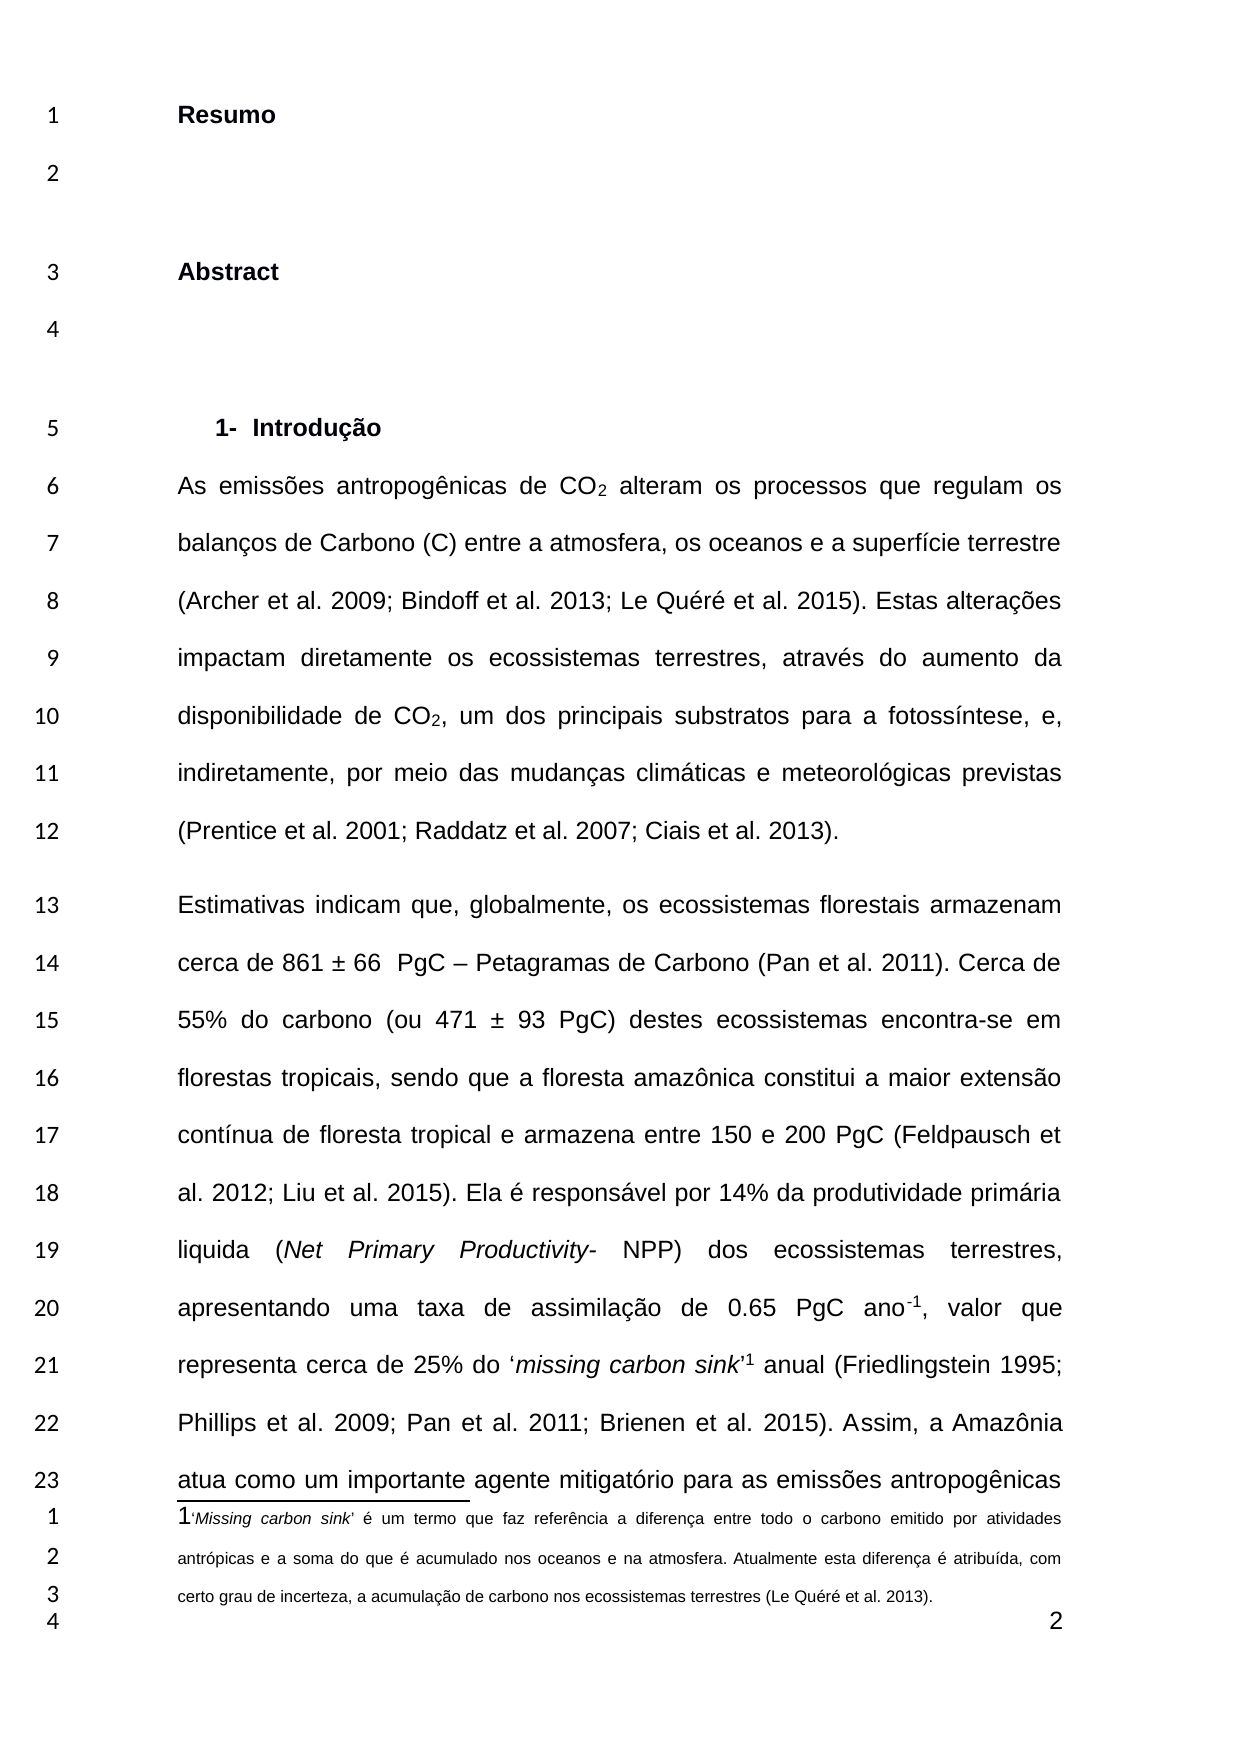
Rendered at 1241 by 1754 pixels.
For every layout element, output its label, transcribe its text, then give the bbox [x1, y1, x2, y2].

text ‘Missing carbon sink’ é um termo que faz referência a diferença entre todo o carbono emitido por atividades antrópicas e a soma do que é acumulado nos oceanos e na atmosfera. Atualmente esta diferença é atribuída, com certo grau de incerteza, a acumulação de carbono nos ecossistemas terrestres (Le Quéré et al. 2013). [177, 1501, 1063, 1606]
text Estimativas indicam que, globalmente, os ecossistemas florestais armazenam cerca de 861 ± 66 PgC – Petagramas de Carbono (Pan et al. 2011). Cerca de 55% do carbono (ou 471 ± 93 PgC) destes ecossistemas encontra-se em florestas tropicais, sendo que a floresta amazônica constitui a maior extensão contínua de floresta tropical e armazena entre 150 e 200 PgC (Feldpausch et al. 2012; Liu et al. 2015). Ela é responsável por 14% da produtividade primária liquida (Net Primary Productivity- NPP) dos ecossistemas terrestres, apresentando uma taxa de assimilação de 0.65 PgC ano-1, valor que representa cerca de 25% do ‘missing carbon sink’ anual (Friedlingstein 1995; Phillips et al. 2009; Pan et al. 2011; Brienen et al. 2015). Assim, a Amazônia atua como um importante agente mitigatório para as emissões antropogênicas [177, 890, 1063, 1494]
text As emissões antropogênicas de CO2 alteram os processos que regulam os balanços de Carbono (C) entre a atmosfera, os oceanos e a superfície terrestre (Archer et al. 2009; Bindoff et al. 2013; Le Quéré et al. 2015). Estas alterações impactam diretamente os ecossistemas terrestres, através do aumento da disponibilidade de CO2, um dos principais substratos para a fotossíntese, e, indiretamente, por meio das mudanças climáticas e meteorológicas previstas (Prentice et al. 2001; Raddatz et al. 2007; Ciais et al. 2013). [177, 471, 1063, 844]
text Abstract [177, 257, 1063, 285]
text Resumo [177, 100, 1063, 129]
list Introdução [215, 413, 1063, 442]
